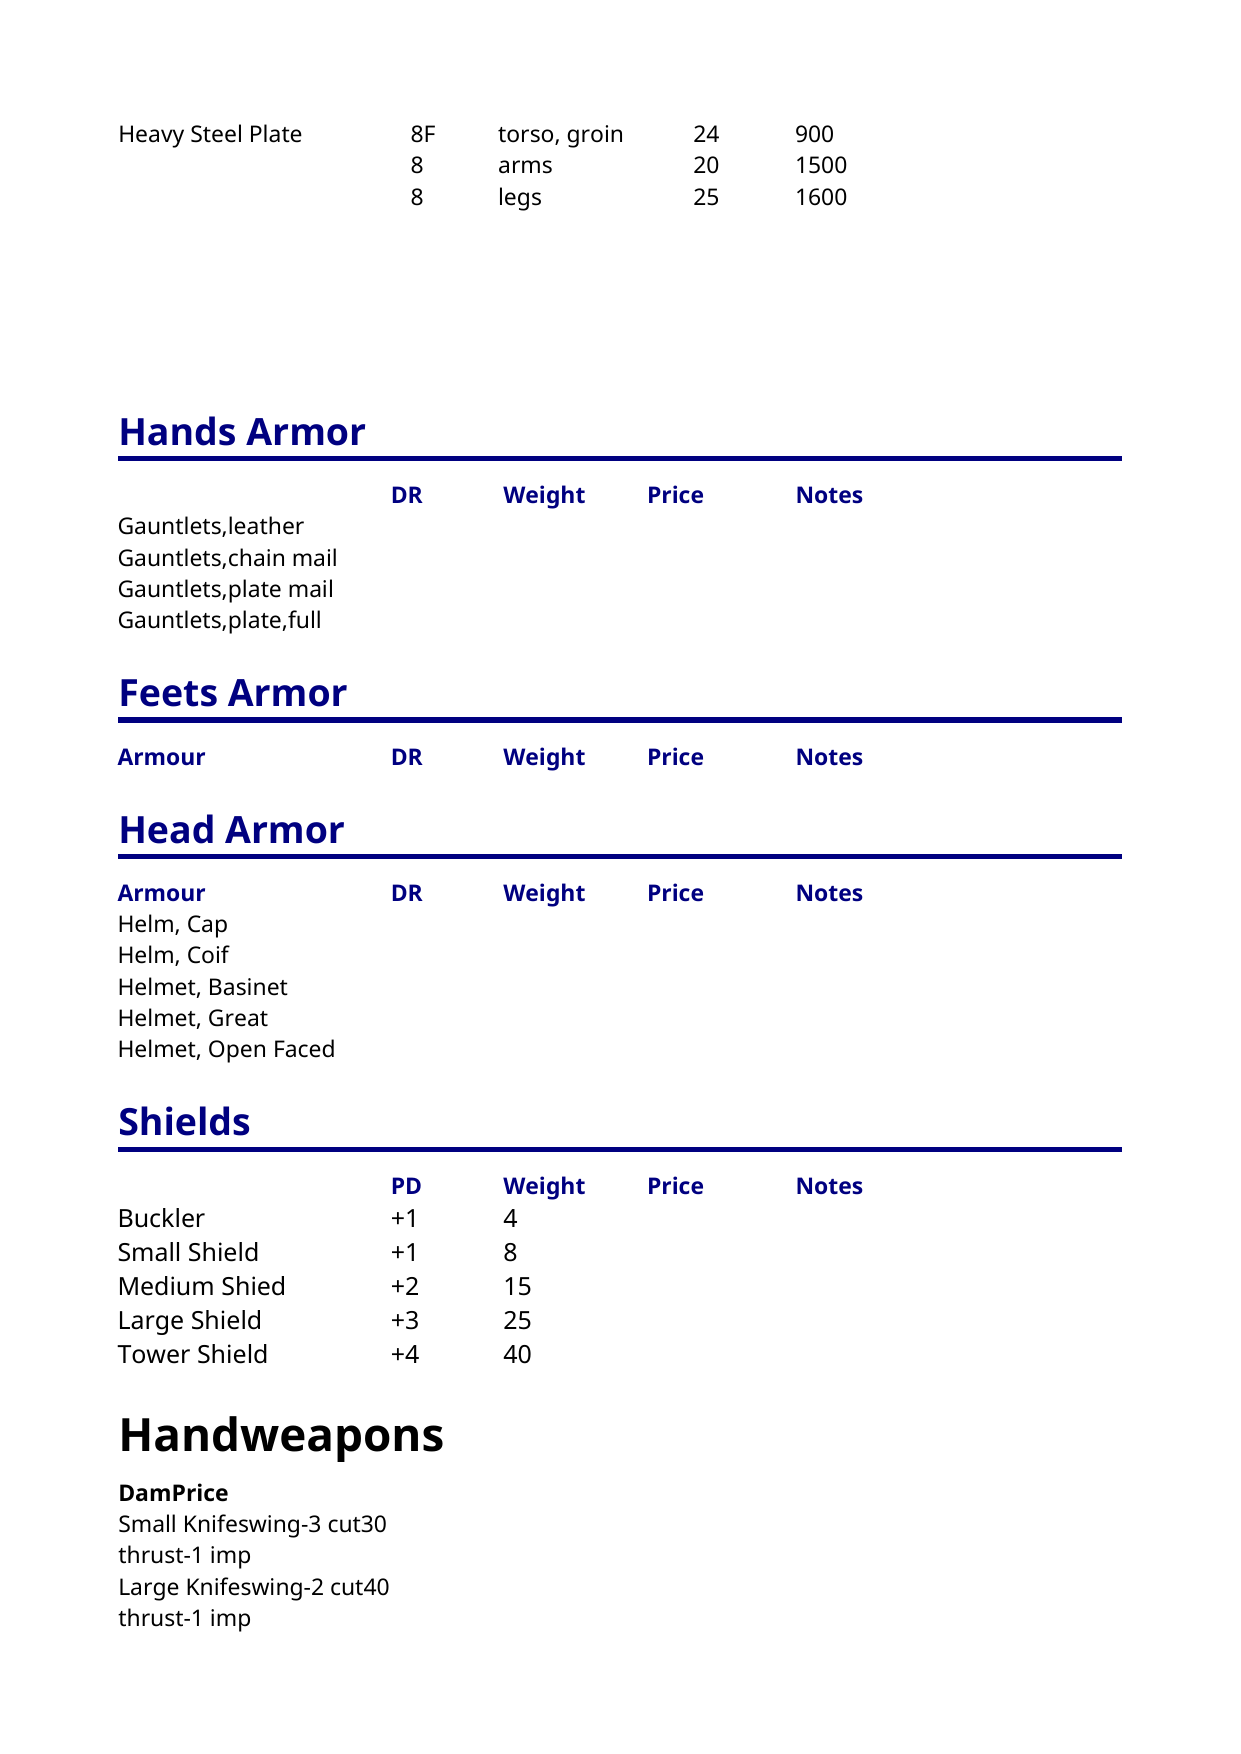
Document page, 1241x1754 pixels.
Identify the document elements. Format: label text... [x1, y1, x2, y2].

table_cell [795, 1033, 1122, 1064]
table_cell [647, 573, 795, 604]
text 8 legs 25 1600 [118, 181, 1122, 212]
table_header Price [647, 1170, 795, 1201]
table_header PD [391, 1170, 503, 1201]
table_cell 8 [503, 1235, 647, 1269]
table_cell 40 [503, 1337, 647, 1371]
table_cell +4 [391, 1337, 503, 1371]
table_header [647, 510, 795, 541]
table_cell [795, 939, 1122, 971]
table_cell [647, 939, 795, 971]
table_cell [503, 908, 647, 939]
table_cell +1 [391, 1235, 503, 1269]
table_cell [503, 1033, 647, 1064]
table_cell Helm, Cap [117, 908, 391, 939]
text DamPrice [118, 1477, 1122, 1508]
table_cell Helmet, Great [117, 1002, 391, 1033]
table_cell [795, 1337, 1122, 1371]
table_cell [503, 541, 647, 573]
text Handweapons [118, 1402, 1122, 1465]
table_header Notes [795, 1170, 1122, 1201]
table_cell [647, 541, 795, 573]
table_header Armour [117, 740, 391, 772]
table_header Gauntlets,leather [117, 510, 391, 541]
table_header [795, 510, 1122, 541]
table_header [117, 479, 391, 510]
table_cell Gauntlets,plate,full [117, 604, 391, 635]
table_cell Helmet, Open Faced [117, 1033, 391, 1064]
table_cell [647, 604, 795, 635]
table_header Price [647, 877, 795, 908]
table_cell Gauntlets,chain mail [117, 541, 391, 573]
table_cell [795, 1303, 1122, 1337]
table_cell [391, 908, 503, 939]
table_header Weight [503, 877, 647, 908]
table_cell [647, 971, 795, 1002]
table_cell [795, 604, 1122, 635]
text thrust-1 imp [118, 1539, 1122, 1570]
table_cell [647, 1033, 795, 1064]
text 8 arms 20 1500 [118, 149, 1122, 181]
table_cell Medium Shied [117, 1269, 391, 1303]
table_cell [795, 1235, 1122, 1269]
table_cell 25 [503, 1303, 647, 1337]
table_header DR [391, 740, 503, 772]
table_cell [391, 939, 503, 971]
table_cell [503, 604, 647, 635]
subtitle Feets Armor [118, 666, 1122, 717]
table_cell [647, 1269, 795, 1303]
table_cell [503, 1002, 647, 1033]
table_cell [795, 1002, 1122, 1033]
table_header Notes [795, 877, 1122, 908]
text Large Knifeswing-2 cut40 [118, 1570, 1122, 1602]
table_cell [795, 1201, 1122, 1235]
table_header Price [647, 479, 795, 510]
table_cell Helm, Coif [117, 939, 391, 971]
table_cell Gauntlets,plate mail [117, 573, 391, 604]
subtitle Shields [118, 1096, 1122, 1147]
text Small Knifeswing-3 cut30 [118, 1508, 1122, 1539]
table_cell 4 [503, 1201, 647, 1235]
table_cell [391, 604, 503, 635]
table_cell Buckler [117, 1201, 391, 1235]
table_cell Small Shield [117, 1235, 391, 1269]
table_header Weight [503, 740, 647, 772]
table_cell [391, 1033, 503, 1064]
text thrust-1 imp [118, 1602, 1122, 1633]
table_cell [503, 573, 647, 604]
table_cell [391, 541, 503, 573]
table_cell [391, 971, 503, 1002]
table_cell +2 [391, 1269, 503, 1303]
text Heavy Steel Plate 8F torso, groin 24 900 [118, 118, 1122, 149]
table_cell +1 [391, 1201, 503, 1235]
table_header [391, 510, 503, 541]
subtitle Head Armor [118, 803, 1122, 854]
table_cell Large Shield [117, 1303, 391, 1337]
table_cell [647, 1201, 795, 1235]
table_header Notes [795, 479, 1122, 510]
table_header Price [647, 740, 795, 772]
table_header Armour [117, 877, 391, 908]
table_cell [795, 573, 1122, 604]
table_cell Tower Shield [117, 1337, 391, 1371]
table_header DR [391, 479, 503, 510]
table_cell Helmet, Basinet [117, 971, 391, 1002]
table_cell [647, 908, 795, 939]
table_header Weight [503, 1170, 647, 1201]
table_cell [647, 1235, 795, 1269]
subtitle Hands Armor [118, 405, 1122, 456]
table_header [503, 510, 647, 541]
table_cell [647, 1002, 795, 1033]
table_cell [795, 908, 1122, 939]
table_cell [391, 1002, 503, 1033]
table_cell [503, 939, 647, 971]
table_header DR [391, 877, 503, 908]
table_cell [647, 1303, 795, 1337]
table_header [117, 1170, 391, 1201]
table_cell [795, 1269, 1122, 1303]
table_cell [647, 1337, 795, 1371]
table_cell [391, 573, 503, 604]
table_cell +3 [391, 1303, 503, 1337]
table_cell [503, 971, 647, 1002]
table_cell [795, 541, 1122, 573]
table_cell [795, 971, 1122, 1002]
table_header Weight [503, 479, 647, 510]
table_header Notes [795, 740, 1122, 772]
table_cell 15 [503, 1269, 647, 1303]
